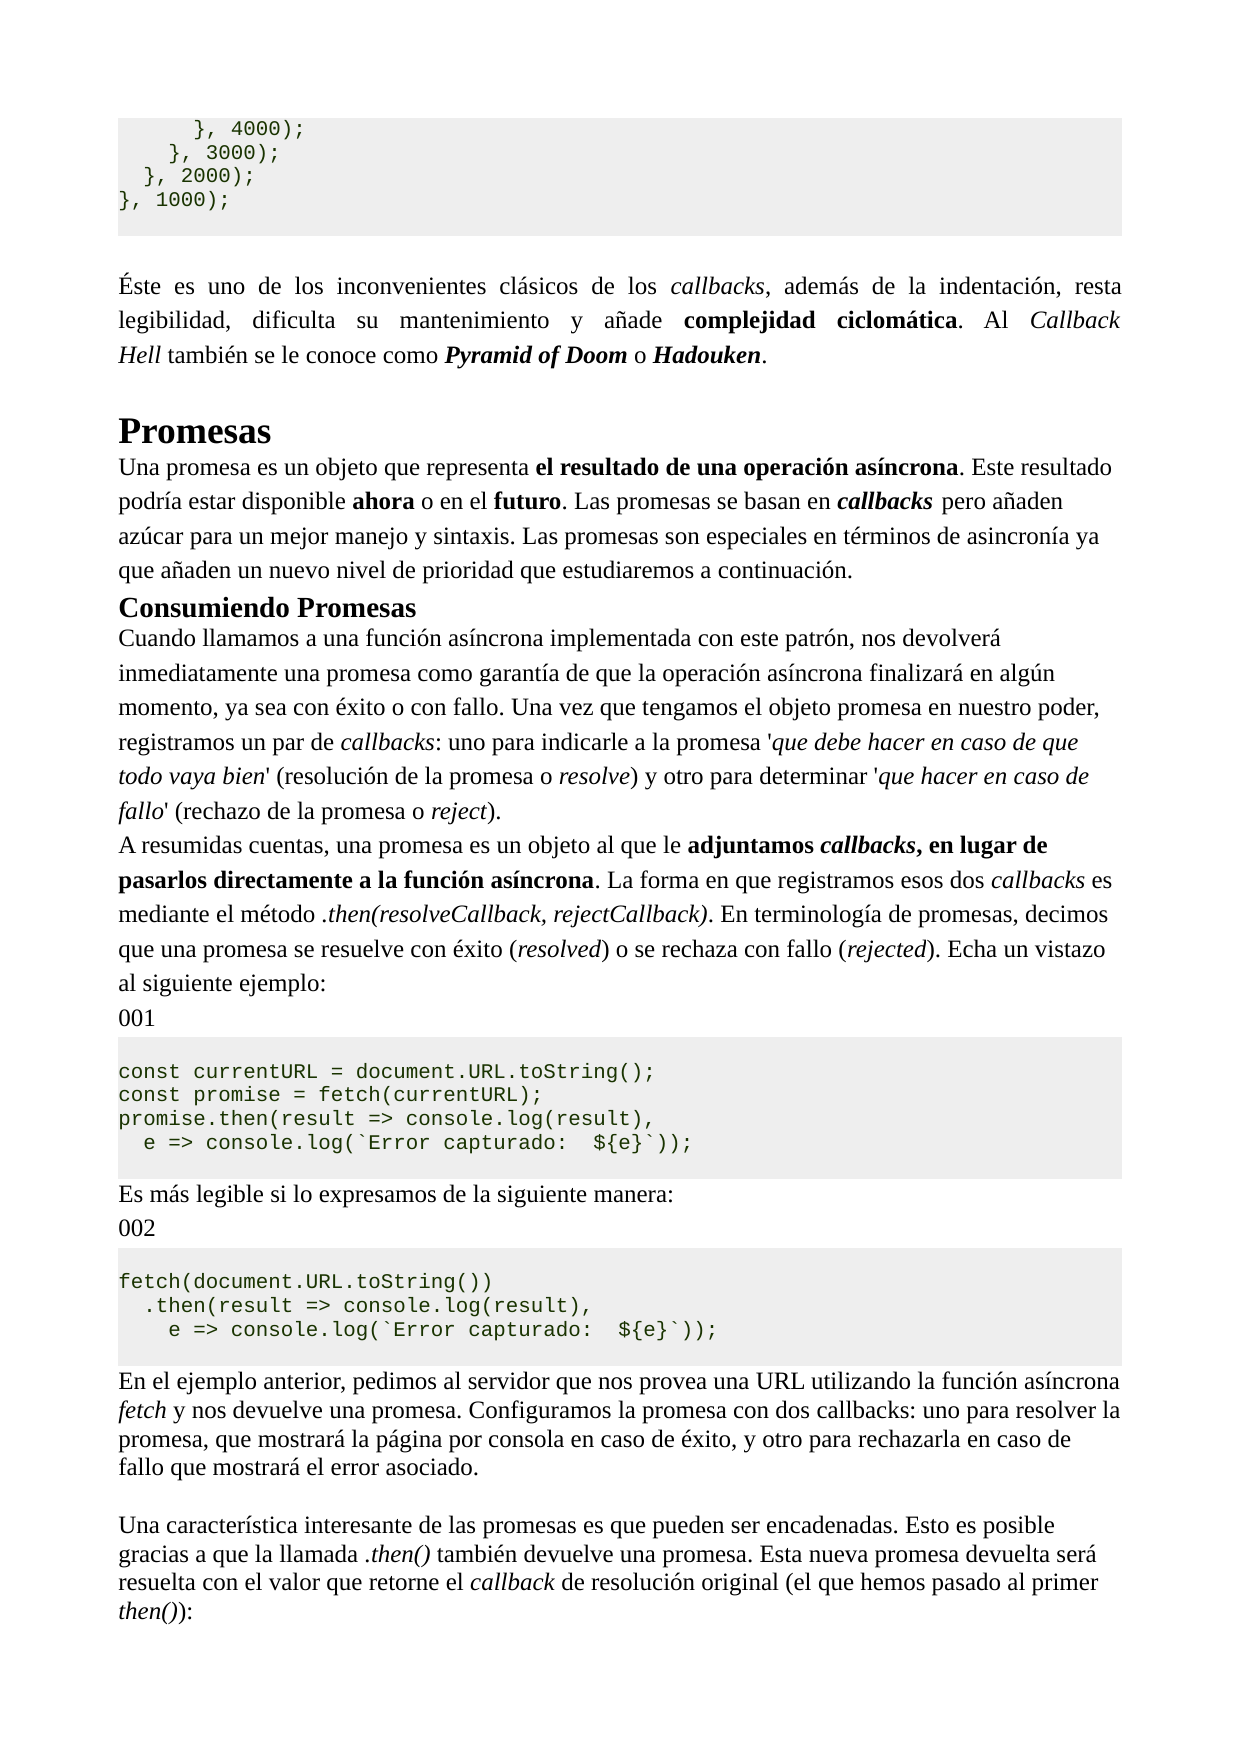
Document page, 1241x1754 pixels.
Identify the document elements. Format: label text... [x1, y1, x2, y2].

text }, 4000); [118, 118, 1122, 142]
text En el ejemplo anterior, pedimos al servidor que nos provea una URL utilizando la función asíncrona fetch y nos devuelve una promesa. Configuramos la promesa con dos callbacks: uno para resolver la promesa, que mostrará la página por consola en caso de éxito, y otro para rechazarla en caso de fallo que mostrará el error asociado. [118, 1366, 1122, 1481]
text const currentURL = document.URL.toString(); [118, 1061, 1122, 1084]
text const promise = fetch(currentURL); [118, 1084, 1122, 1108]
text Una característica interesante de las promesas es que pueden ser encadenadas. Esto es posible gracias a que la llamada .then() también devuelve una promesa. Esta nueva promesa devuelta será resuelta con el valor que retorne el callback de resolución original (el que hemos pasado al primer then()): [118, 1510, 1122, 1625]
text e => console.log(`Error capturado: ${e}`)); [118, 1132, 1122, 1155]
text Cuando llamamos a una función asíncrona implementada con este patrón, nos devolverá inmediatamente una promesa como garantía de que la operación asíncrona finalizará en algún momento, ya sea con éxito o con fallo. Una vez que tengamos el objeto promesa en nuestro poder, registramos un par de callbacks: uno para indicarle a la promesa 'que debe hacer en caso de que todo vaya bien' (resolución de la promesa o resolve) y otro para determinar 'que hacer en caso de fallo' (rechazo de la promesa o reject). [118, 623, 1122, 824]
text 002 [118, 1213, 1122, 1242]
text promise.then(result => console.log(result), [118, 1108, 1122, 1132]
text 001 [118, 1003, 1122, 1031]
text A resumidas cuentas, una promesa es un objeto al que le adjuntamos callbacks, en lugar de pasarlos directamente a la función asíncrona. La forma en que registramos esos dos callbacks es mediante el método .then(resolveCallback, rejectCallback). En terminología de promesas, decimos que una promesa se resuelve con éxito (resolved) o se rechaza con fallo (rejected). Echa un vistazo al siguiente ejemplo: [118, 830, 1122, 997]
subtitle Promesas [118, 409, 1122, 452]
subtitle Consumiendo Promesas [118, 590, 1122, 623]
text Éste es uno de los inconvenientes clásicos de los callbacks, además de la indentación, resta legibilidad, dificulta su mantenimiento y añade complejidad ciclomática. Al Callback Hell también se le conoce como Pyramid of Doom o Hadouken. [118, 271, 1122, 368]
text Una promesa es un objeto que representa el resultado de una operación asíncrona. Este resultado podría estar disponible ahora o en el futuro. Las promesas se basan en callbacks pero añaden azúcar para un mejor manejo y sintaxis. Las promesas son especiales en términos de asincronía ya que añaden un nuevo nivel de prioridad que estudiaremos a continuación. [118, 452, 1122, 584]
text }, 1000); [118, 189, 1122, 213]
text }, 2000); [118, 165, 1122, 189]
text Es más legible si lo expresamos de la siguiente manera: [118, 1179, 1122, 1208]
text }, 3000); [118, 142, 1122, 165]
text e => console.log(`Error capturado: ${e}`)); [118, 1319, 1122, 1342]
text fetch(document.URL.toString()) [118, 1272, 1122, 1295]
text .then(result => console.log(result), [118, 1295, 1122, 1319]
